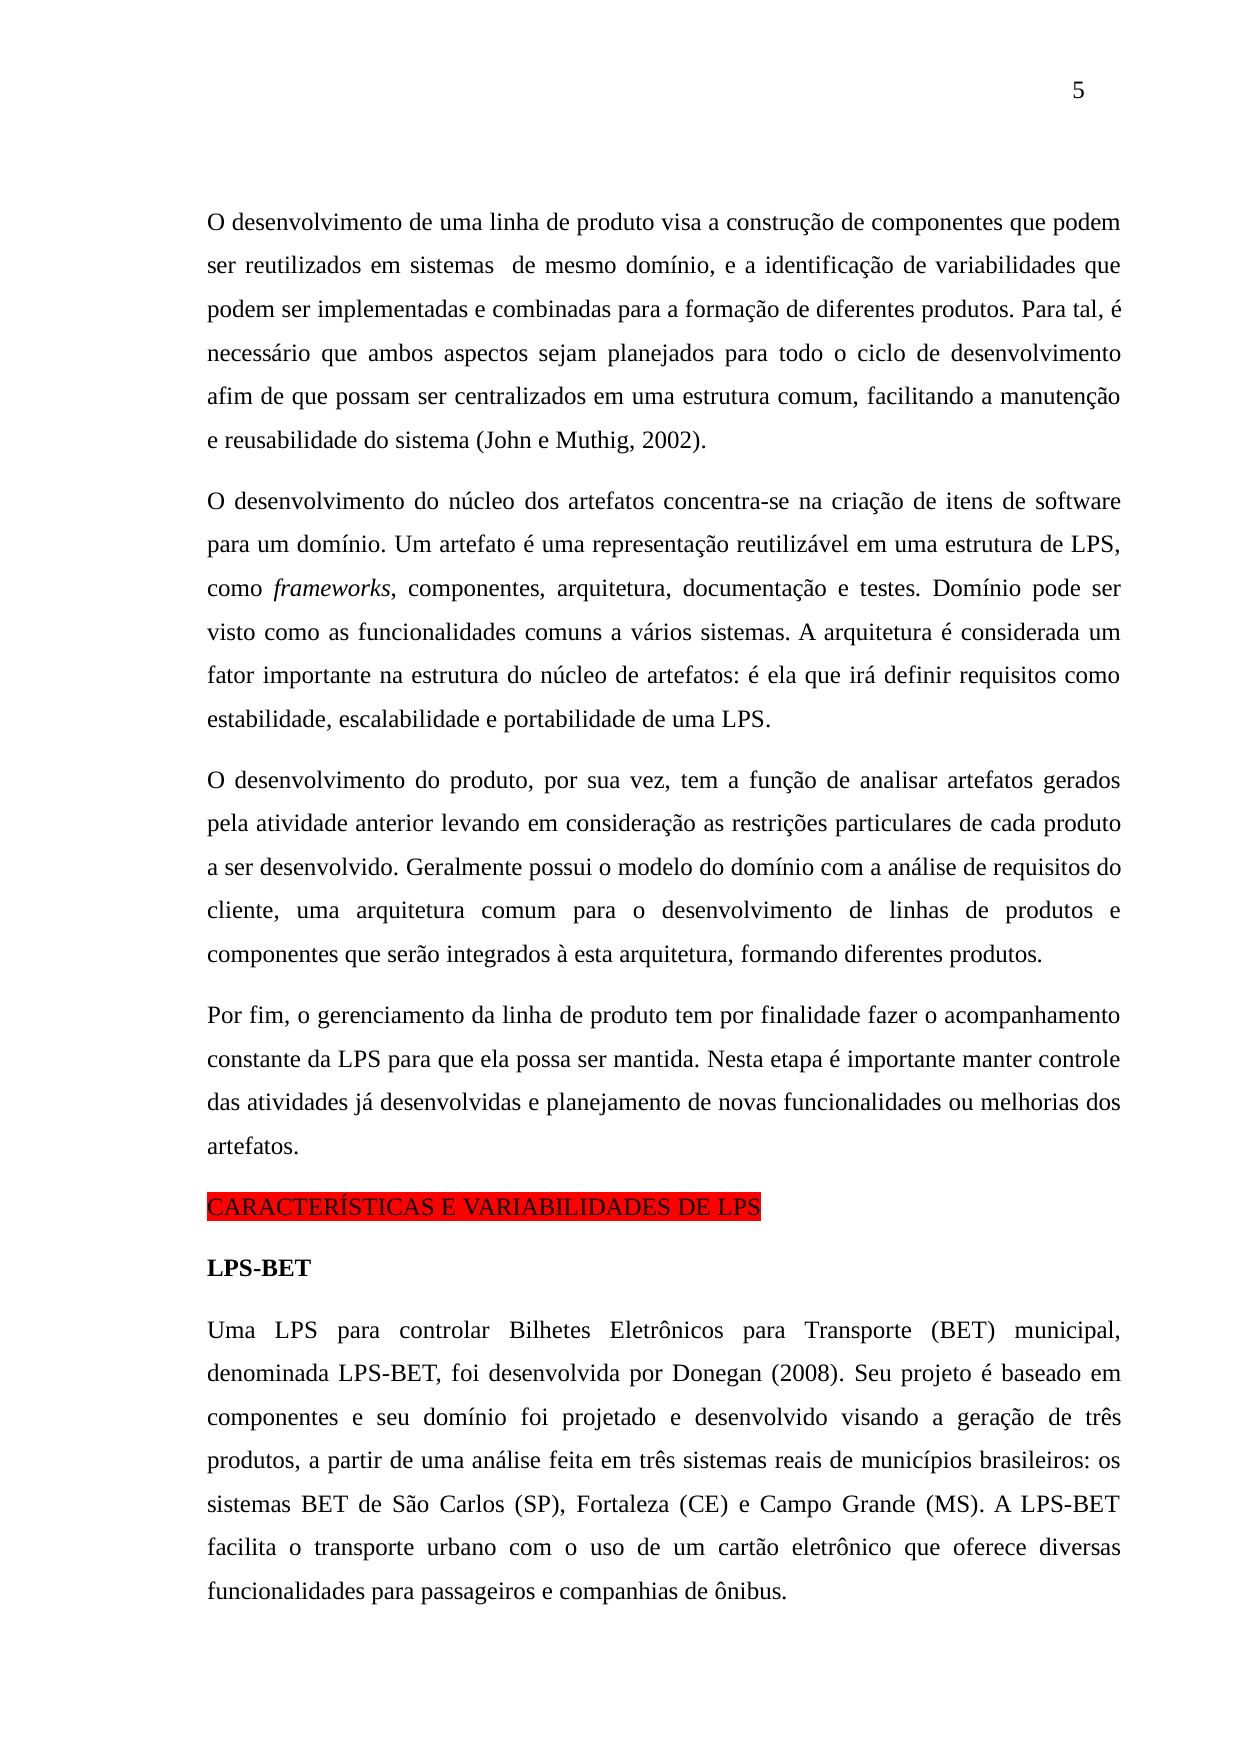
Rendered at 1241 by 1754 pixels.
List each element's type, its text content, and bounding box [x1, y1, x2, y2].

text Uma LPS para controlar Bilhetes Eletrônicos para Transporte (BET) municipal, denominada LPS-BET, foi desenvolvida por Donegan (2008). Seu projeto é baseado em componentes e seu domínio foi projetado e desenvolvido visando a geração de três produtos, a partir de uma análise feita em três sistemas reais de municípios brasileiros: os sistemas BET de São Carlos (SP), Fortaleza (CE) e Campo Grande (MS). A LPS-BET facilita o transporte urbano com o uso de um cartão eletrônico que oferece diversas funcionalidades para passageiros e companhias de ônibus. [207, 1314, 1122, 1605]
text O desenvolvimento do núcleo dos artefatos concentra-se na criação de itens de software para um domínio. Um artefato é uma representação reutilizável em uma estrutura de LPS, como frameworks, componentes, arquitetura, documentação e testes. Domínio pode ser visto como as funcionalidades comuns a vários sistemas. A arquitetura é considerada um fator importante na estrutura do núcleo de artefatos: é ela que irá definir requisitos como estabilidade, escalabilidade e portabilidade de uma LPS. [207, 486, 1122, 732]
text O desenvolvimento de uma linha de produto visa a construção de componentes que podem ser reutilizados em sistemas de mesmo domínio, e a identificação de variabilidades que podem ser implementadas e combinadas para a formação de diferentes produtos. Para tal, é necessário que ambos aspectos sejam planejados para todo o ciclo de desenvolvimento afim de que possam ser centralizados em uma estrutura comum, facilitando a manutenção e reusabilidade do sistema (John e Muthig, 2002). [207, 207, 1122, 453]
text LPS-BET [207, 1253, 1122, 1282]
text O desenvolvimento do produto, por sua vez, tem a função de analisar artefatos gerados pela atividade anterior levando em consideração as restrições particulares de cada produto a ser desenvolvido. Geralmente possui o modelo do domínio com a análise de requisitos do cliente, uma arquitetura comum para o desenvolvimento de linhas de produtos e componentes que serão integrados à esta arquitetura, formando diferentes produtos. [207, 765, 1122, 968]
text CARACTERÍSTICAS E VARIABILIDADES DE LPS [207, 1192, 1122, 1221]
text Por fim, o gerenciamento da linha de produto tem por finalidade fazer o acompanhamento constante da LPS para que ela possa ser mantida. Nesta etapa é importante manter controle das atividades já desenvolvidas e planejamento de novas funcionalidades ou melhorias dos artefatos. [207, 1000, 1122, 1160]
